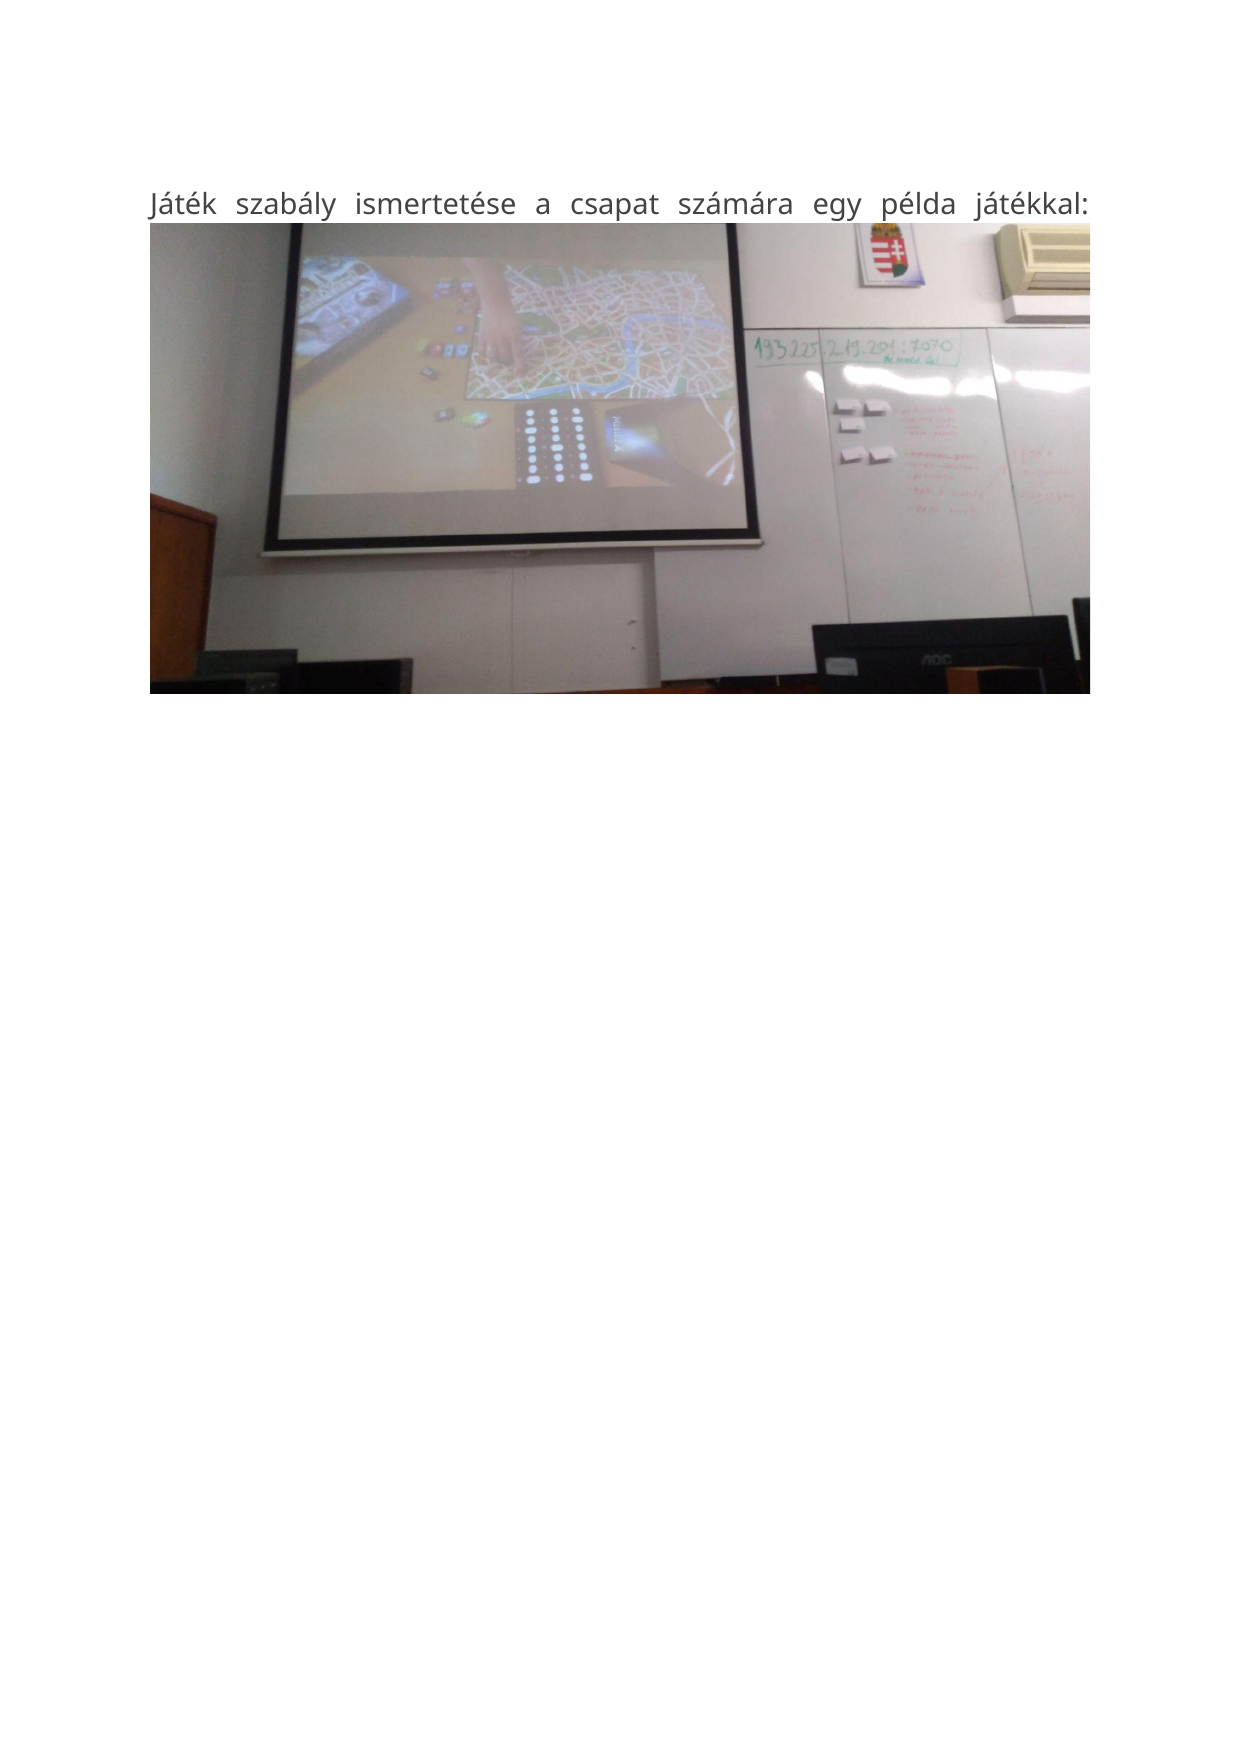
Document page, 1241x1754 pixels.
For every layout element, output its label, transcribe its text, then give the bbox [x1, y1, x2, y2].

picture [150, 223, 1091, 694]
subtitle Játék szabály ismertetése a csapat számára egy példa játékkal: [150, 183, 1090, 223]
